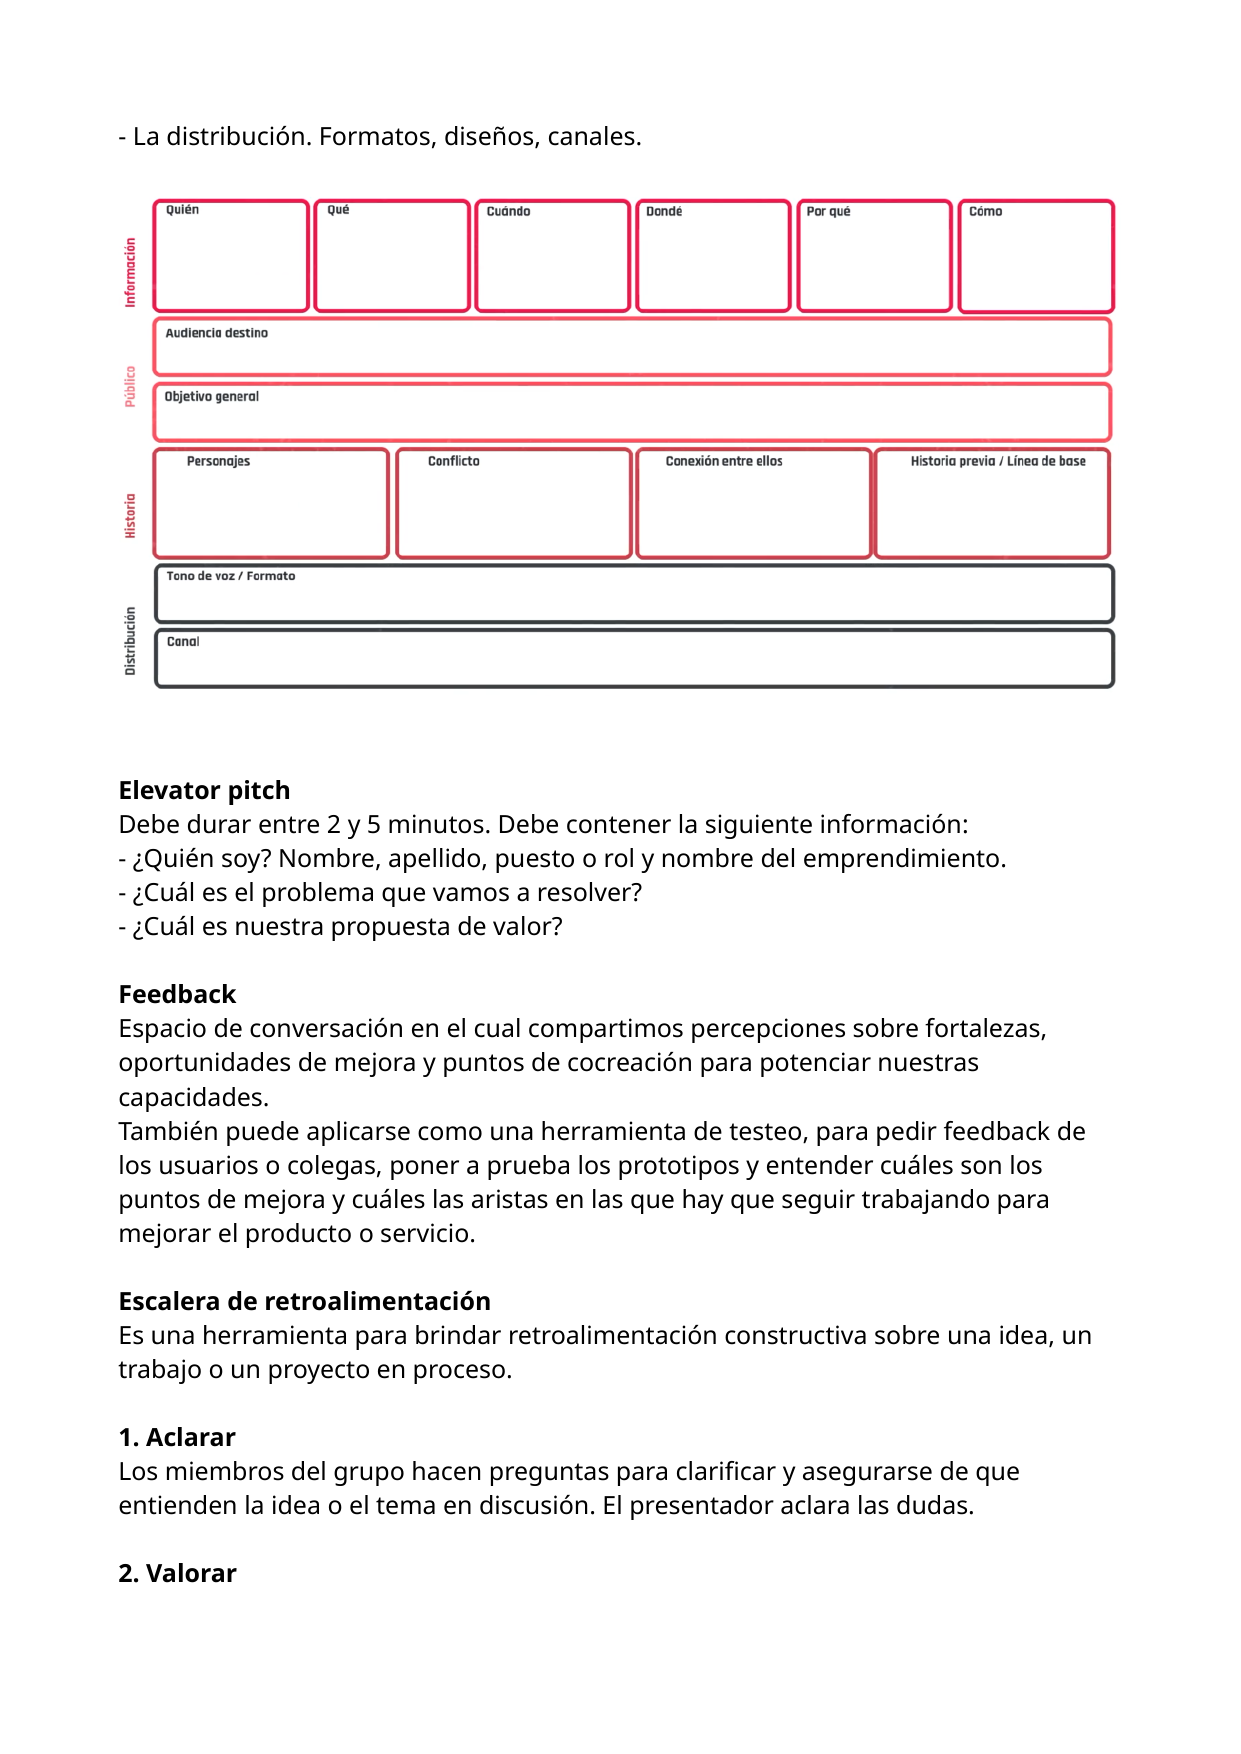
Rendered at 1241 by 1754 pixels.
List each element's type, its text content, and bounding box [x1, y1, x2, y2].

text Espacio de conversación en el cual compartimos percepciones sobre fortalezas, oportunidades de mejora y puntos de cocreación para potenciar nuestras capacidades. [118, 1011, 1122, 1113]
picture [118, 186, 1123, 698]
text Debe durar entre 2 y 5 minutos. Debe contener la siguiente información: [118, 807, 1122, 841]
text Es una herramienta para brindar retroalimentación constructiva sobre una idea, un trabajo o un proyecto en proceso. [118, 1318, 1122, 1386]
text También puede aplicarse como una herramienta de testeo, para pedir feedback de los usuarios o colegas, poner a prueba los prototipos y entender cuáles son los puntos de mejora y cuáles las aristas en las que hay que seguir trabajando para mejorar el producto o servicio. [118, 1113, 1122, 1249]
text 2. Valorar [118, 1556, 1122, 1590]
text - ¿Cuál es el problema que vamos a resolver? [118, 875, 1122, 909]
text - La distribución. Formatos, diseños, canales. [118, 118, 1122, 152]
text Los miembros del grupo hacen preguntas para clarificar y asegurarse de que entienden la idea o el tema en discusión. El presentador aclara las dudas. [118, 1454, 1122, 1522]
text - ¿Cuál es nuestra propuesta de valor? [118, 909, 1122, 943]
text 1. Aclarar [118, 1420, 1122, 1454]
text Elevator pitch [118, 773, 1122, 807]
text - ¿Quién soy? Nombre, apellido, puesto o rol y nombre del emprendimiento. [118, 841, 1122, 875]
text Feedback [118, 977, 1122, 1011]
text Escalera de retroalimentación [118, 1283, 1122, 1318]
